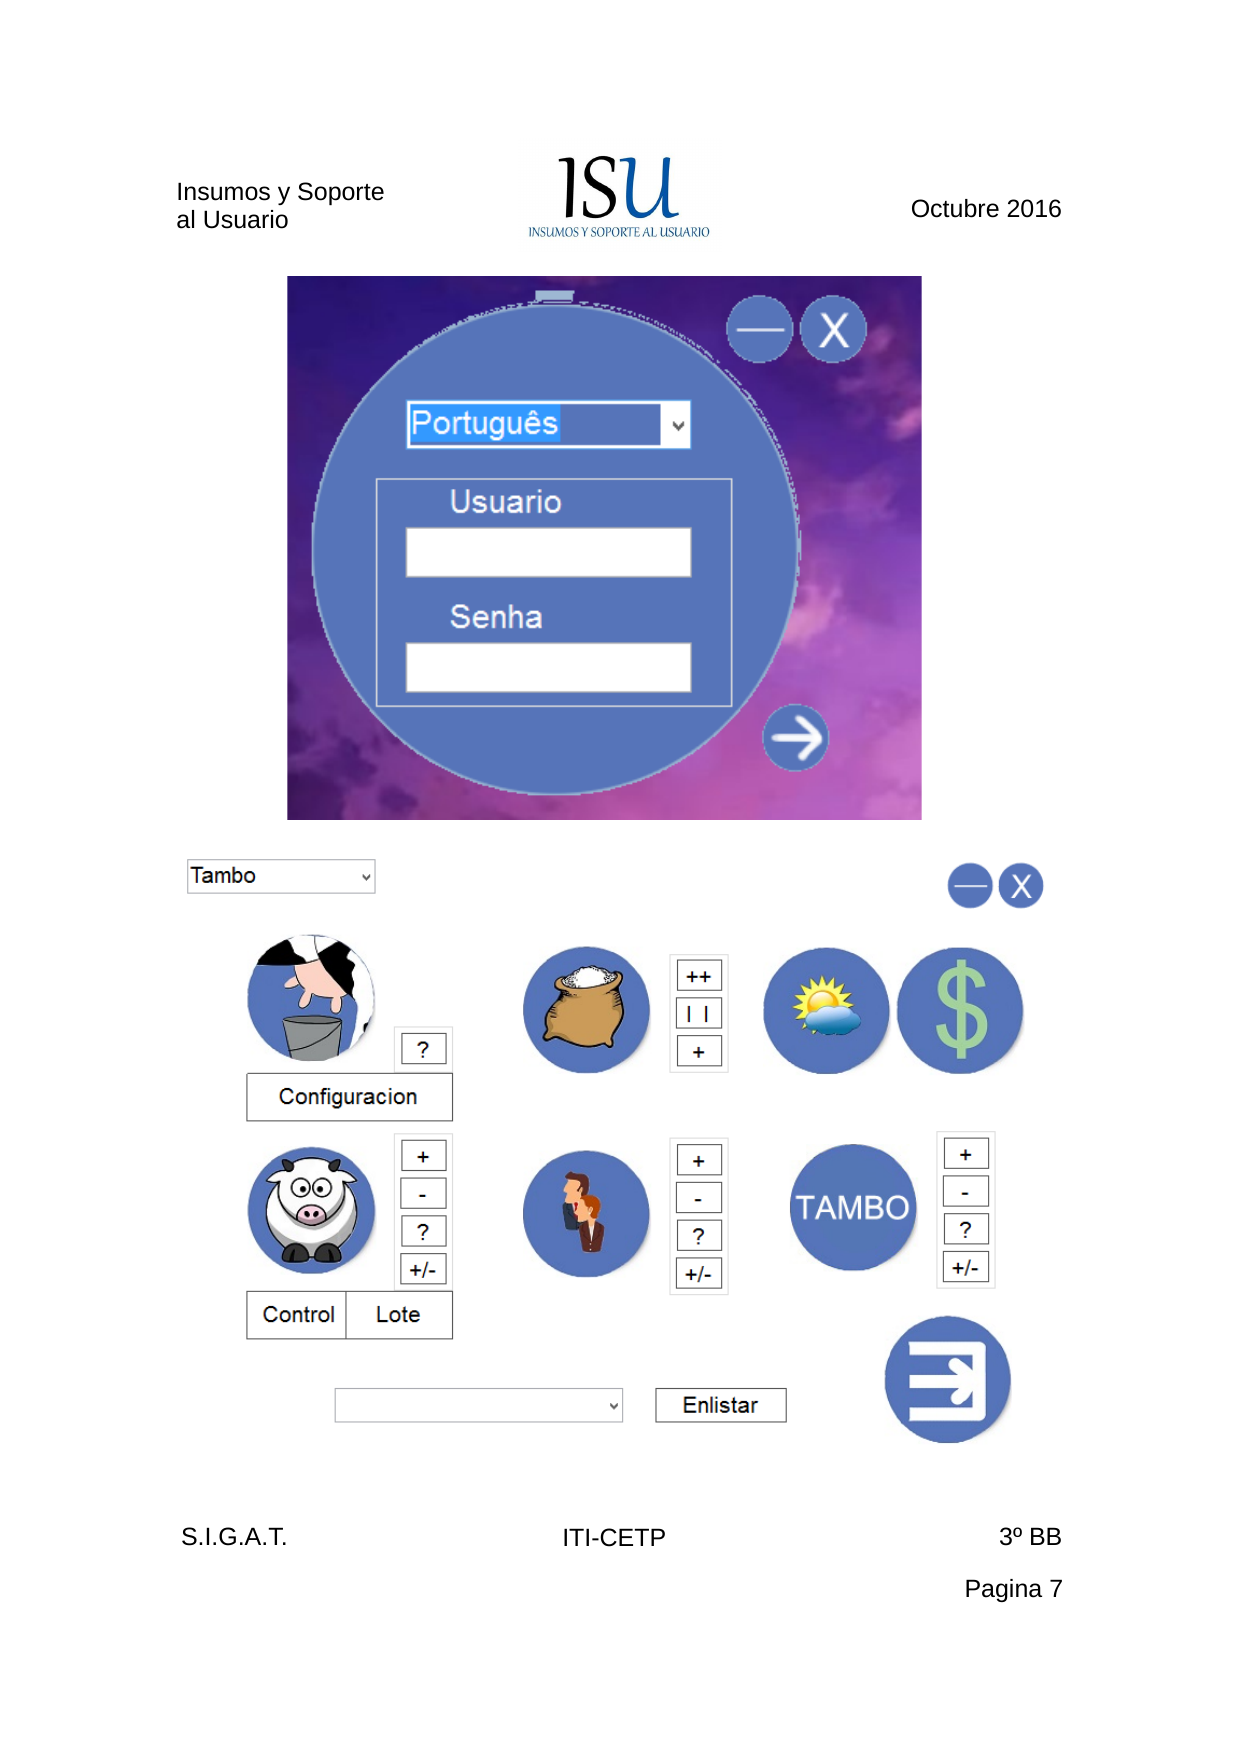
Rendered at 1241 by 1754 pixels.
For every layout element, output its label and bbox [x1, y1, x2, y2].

picture [517, 138, 723, 252]
